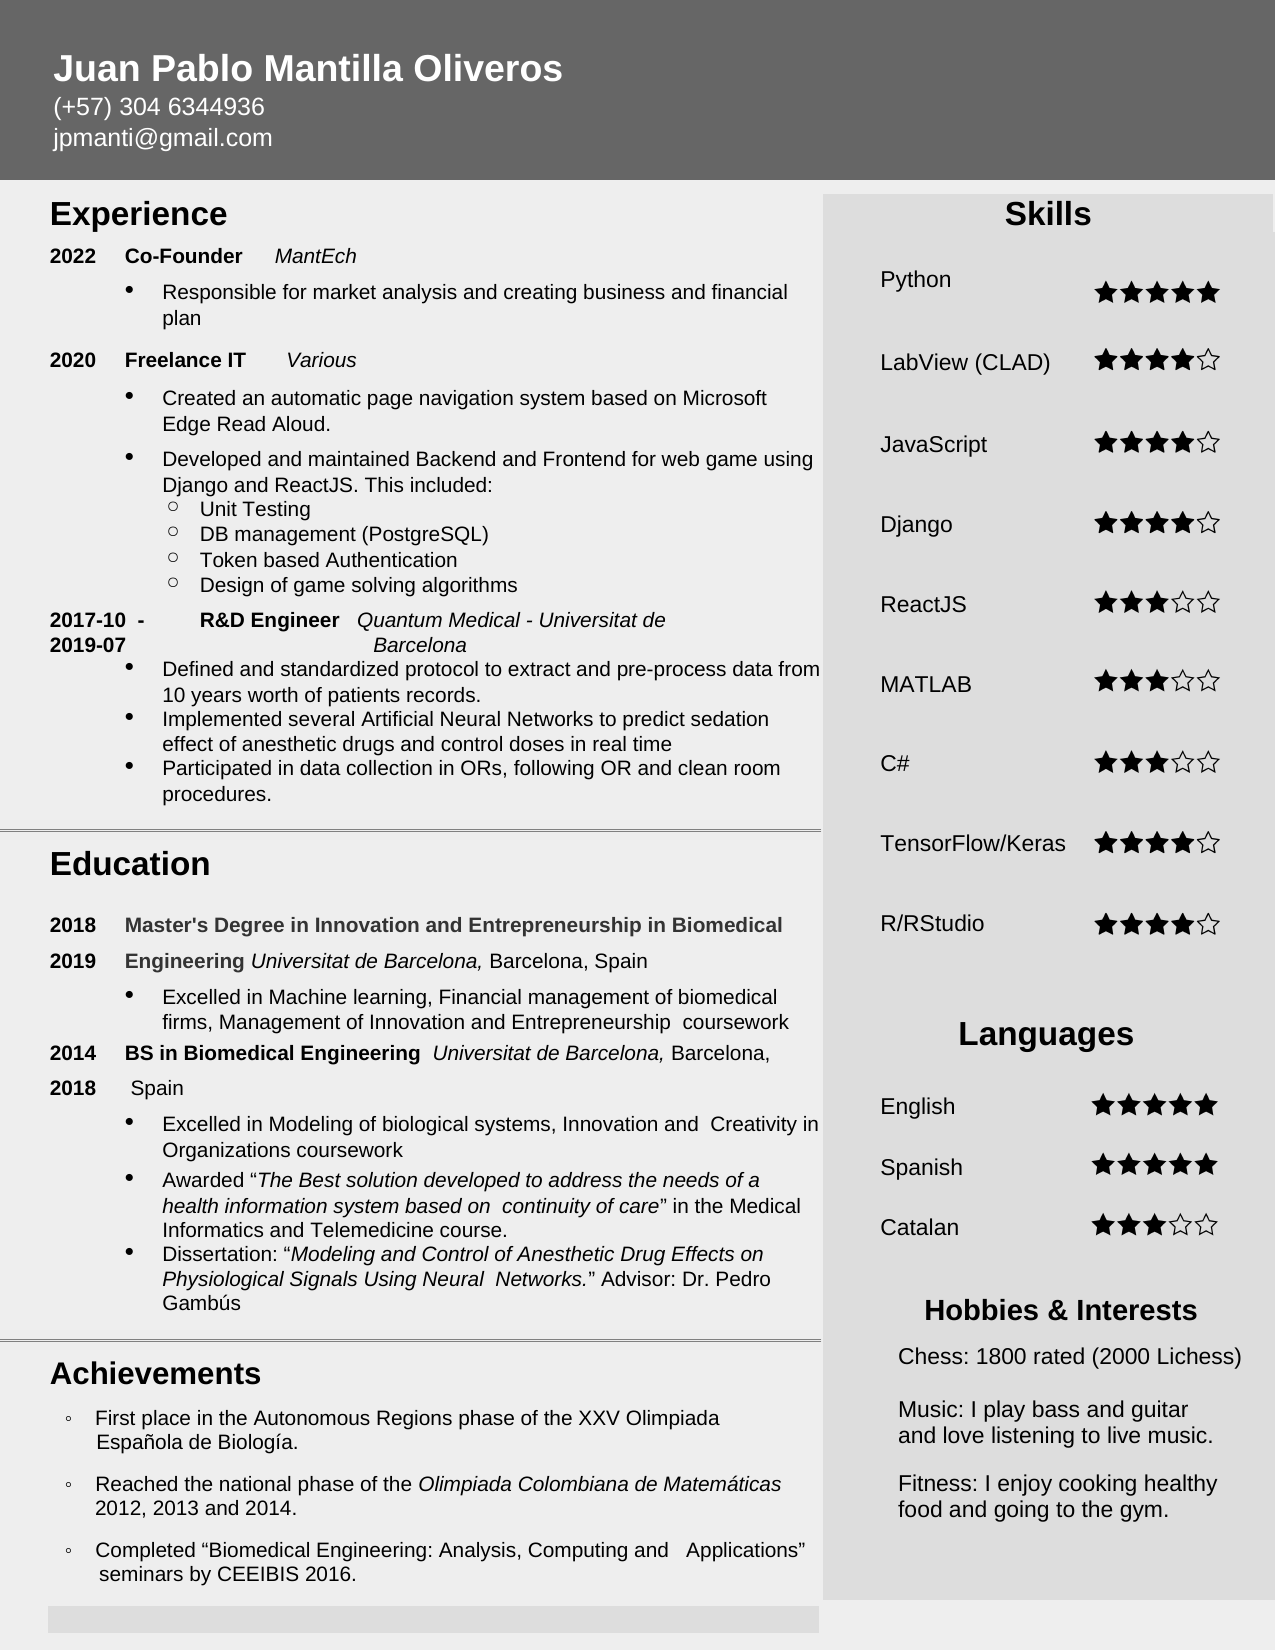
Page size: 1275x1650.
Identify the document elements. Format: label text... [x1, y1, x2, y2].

list TensorFlow/Keras [823, 830, 1075, 857]
list LabView (CLAD) [823, 348, 1075, 376]
picture [1072, 1038, 1237, 1291]
text [1237, 1214, 1275, 1240]
text English [823, 1093, 1072, 1119]
list Created an automatic page navigation system based on Microsoft Edge Read Aloud. [124, 386, 821, 435]
text 2020 Freelance IT Various [49, 348, 821, 373]
text 2017-10 - R&D Engineer Quantum Medical - Universitat de [49, 608, 821, 632]
list ReactJS [823, 591, 1075, 617]
list Implemented several Artificial Neural Networks to predict sedation effect of anesthetic drugs and control doses in real time [124, 707, 821, 756]
text 2019 Engineering Universitat de Barcelona, Barcelona, Spain [49, 949, 821, 973]
text Achievements [49, 1355, 821, 1391]
text 2014 BS in Biomedical Engineering Universitat de Barcelona, Barcelona, [49, 1040, 821, 1064]
picture [1075, 226, 1239, 998]
text Languages [823, 1014, 1275, 1053]
text 2019-07 Barcelona [49, 632, 821, 657]
list JavaScript [823, 431, 1075, 458]
list Token based Authentication [162, 548, 821, 573]
text Catalan [823, 1214, 1072, 1240]
list Django [823, 511, 1075, 537]
list MATLAB [823, 671, 1075, 697]
list C# [823, 750, 1075, 777]
list [1239, 910, 1275, 936]
text [1237, 1093, 1275, 1119]
list Participated in data collection in ORs, following OR and clean room procedures. [124, 756, 821, 806]
list [1239, 750, 1275, 777]
list [1239, 671, 1275, 697]
text Experience [49, 194, 821, 232]
text jpmanti@gmail.com [0, 123, 1275, 152]
text ◦ Reached the national phase of the Olimpiada Colombiana de Matemáticas 2012, 2013 and 2014. [64, 1472, 821, 1519]
text ◦ Completed “Biomedical Engineering: Analysis, Computing and Applications” seminars by CEEIBIS 2016. [64, 1537, 821, 1585]
text (+57) 304 6344936 [0, 92, 1275, 121]
list [1239, 348, 1275, 376]
text 2018 Spain [49, 1076, 821, 1100]
text Juan Pablo Mantilla Oliveros [0, 46, 1275, 89]
list R/RStudio [823, 910, 1075, 936]
text [1237, 1153, 1275, 1180]
text Chess: 1800 rated (2000 Lichess) [823, 1343, 1275, 1369]
list [1239, 431, 1275, 458]
list Design of game solving algorithms [162, 573, 821, 599]
list Unit Testing [162, 497, 821, 522]
list Awarded “The Best solution developed to address the needs of a health information system based on continuity of care” in the Medical Informatics and Telemedicine course. [124, 1168, 821, 1241]
list [1239, 511, 1275, 537]
list Defined and standardized protocol to extract and pre-process data from 10 years worth of patients records. [124, 657, 821, 707]
list Excelled in Modeling of biological systems, Innovation and Creativity in Organizations coursework [124, 1112, 821, 1162]
text 2022 Co-Founder MantEch [49, 244, 821, 268]
list Responsible for market analysis and creating business and financial plan [124, 280, 821, 330]
text 2018 Master's Degree in Innovation and Entrepreneurship in Biomedical [49, 913, 821, 937]
text Skills [823, 194, 1273, 232]
text Spanish [823, 1153, 1072, 1180]
text Fitness: I enjoy cooking healthy food and going to the gym. [823, 1470, 1275, 1522]
list Developed and maintained Backend and Frontend for web game using Django and ReactJS. This included: [124, 447, 821, 497]
list Dissertation: “Modeling and Control of Anesthetic Drug Effects on Physiological Signals Using Neural Networks.” Advisor: Dr. Pedro Gambús [124, 1241, 821, 1315]
list [1239, 591, 1275, 617]
list DB management (PostgreSQL) [162, 522, 821, 548]
list Excelled in Machine learning, Financial management of biomedical firms, Management of Innovation and Entrepreneurship coursework [124, 984, 821, 1034]
text Hobbies & Interests [823, 1293, 1275, 1326]
list [1239, 830, 1275, 857]
list [1239, 265, 1275, 293]
list Python [823, 265, 1075, 293]
text ◦ First place in the Autonomous Regions phase of the XXV Olimpiada Española de Biología. [64, 1406, 821, 1453]
text Education [49, 843, 821, 882]
text Music: I play bass and guitar and love listening to live music. [823, 1396, 1275, 1449]
